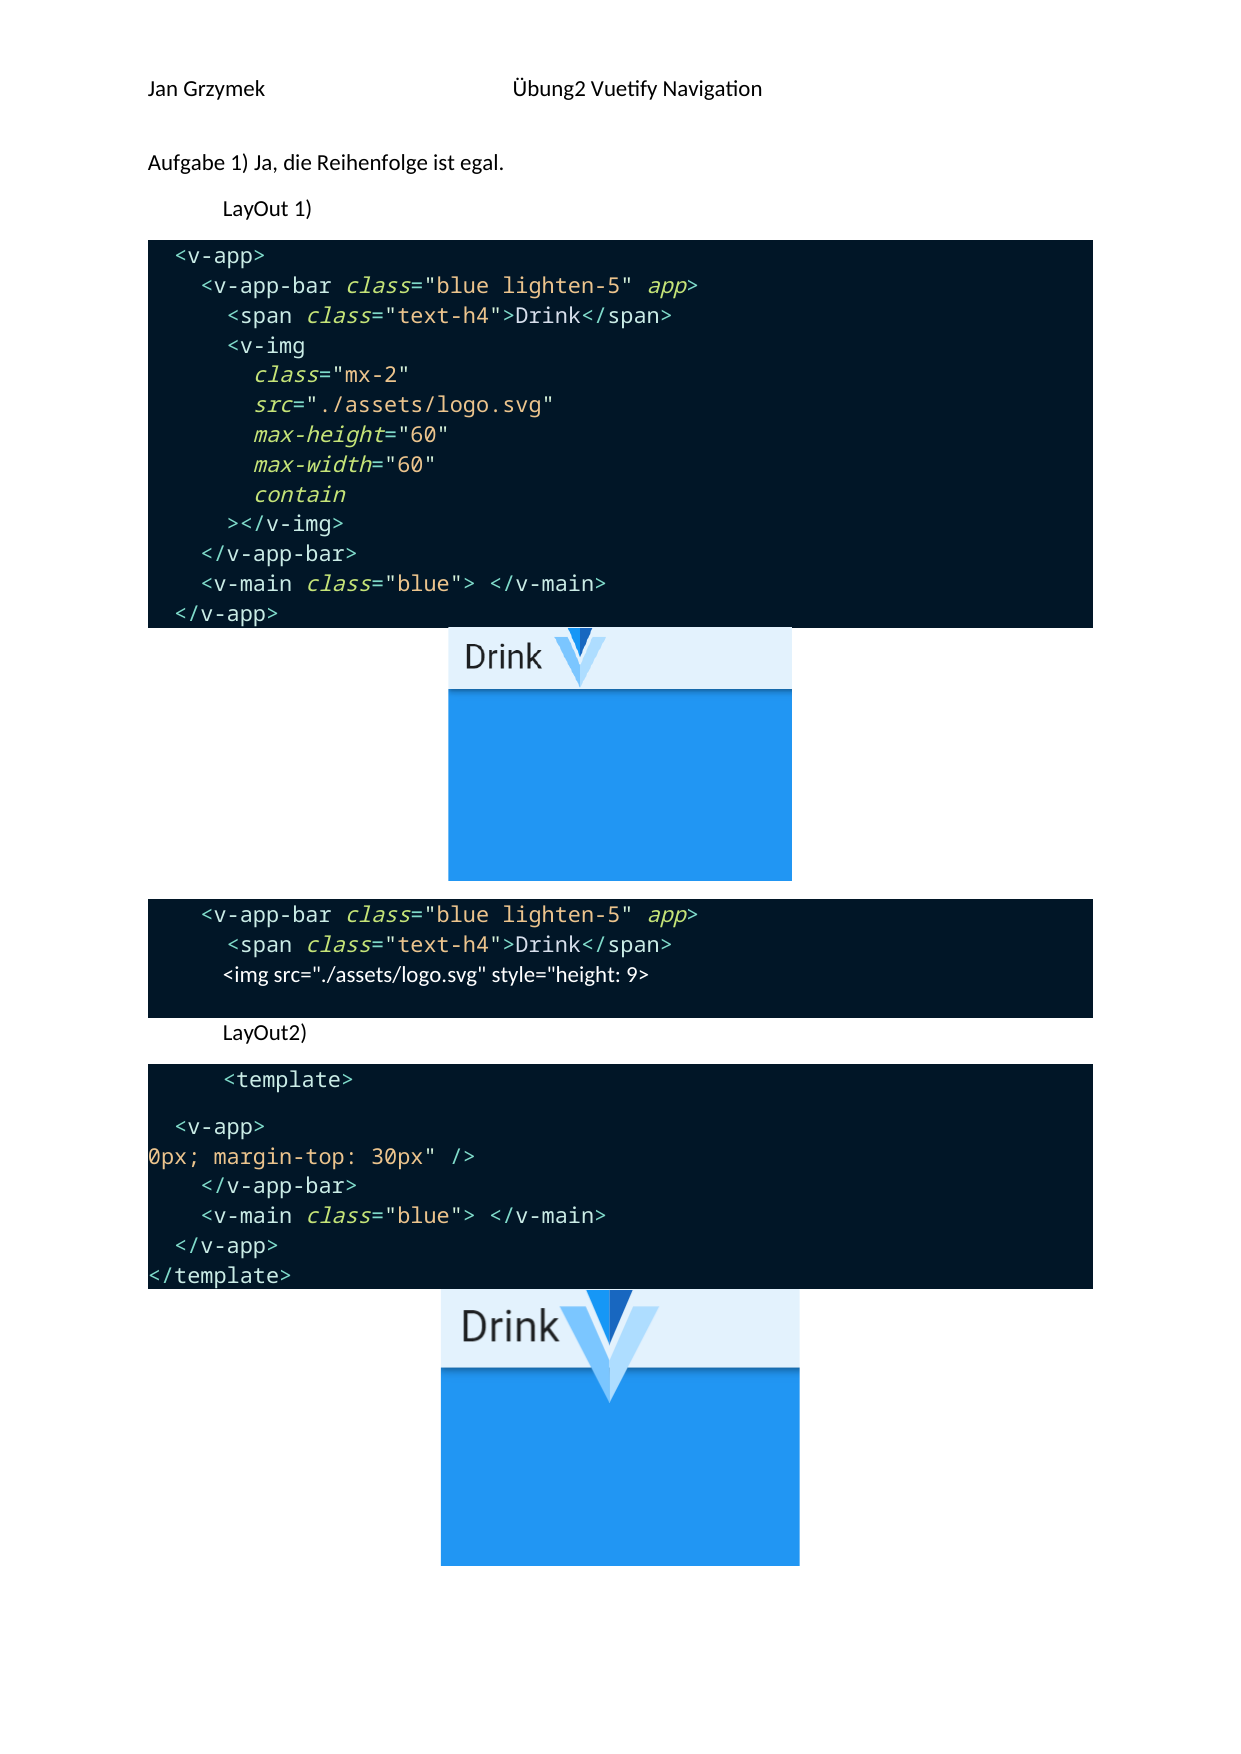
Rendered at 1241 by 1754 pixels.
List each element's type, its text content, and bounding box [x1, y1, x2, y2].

text <v-app-bar class="blue lighten-5" app> [148, 270, 1093, 300]
text <v-app> [148, 1111, 1093, 1141]
text 0px; margin-top: 30px" /> [148, 1141, 1093, 1170]
text </v-app> [148, 1230, 1093, 1260]
text <span class="text-h4">Drink</span> [148, 300, 1093, 330]
text <v-app> [148, 240, 1093, 270]
text LayOut 1) [148, 194, 1093, 222]
text <v-main class="blue"> </v-main> [148, 568, 1093, 598]
text <v-app-bar class="blue lighten-5" app> [148, 899, 1093, 929]
text <v-main class="blue"> </v-main> [148, 1200, 1093, 1230]
text max-height="60" [148, 419, 1093, 449]
text src="./assets/logo.svg" [148, 389, 1093, 419]
text <span class="text-h4">Drink</span> [148, 929, 1093, 958]
text </v-app-bar> [148, 538, 1093, 568]
text <img src="./assets/logo.svg" style="height: 9> [148, 958, 1093, 988]
text <template> [148, 1064, 1093, 1094]
text </template> [148, 1260, 1093, 1289]
text </v-app-bar> [148, 1170, 1093, 1200]
text class="mx-2" [148, 359, 1093, 389]
text contain [148, 479, 1093, 508]
text max-width="60" [148, 449, 1093, 479]
text LayOut2) [148, 1018, 1093, 1046]
text Aufgabe 1) Ja, die Reihenfolge ist egal. [148, 148, 1093, 176]
text <v-img [148, 330, 1093, 359]
text </v-app> [148, 598, 1093, 628]
text ></v-img> [148, 508, 1093, 538]
